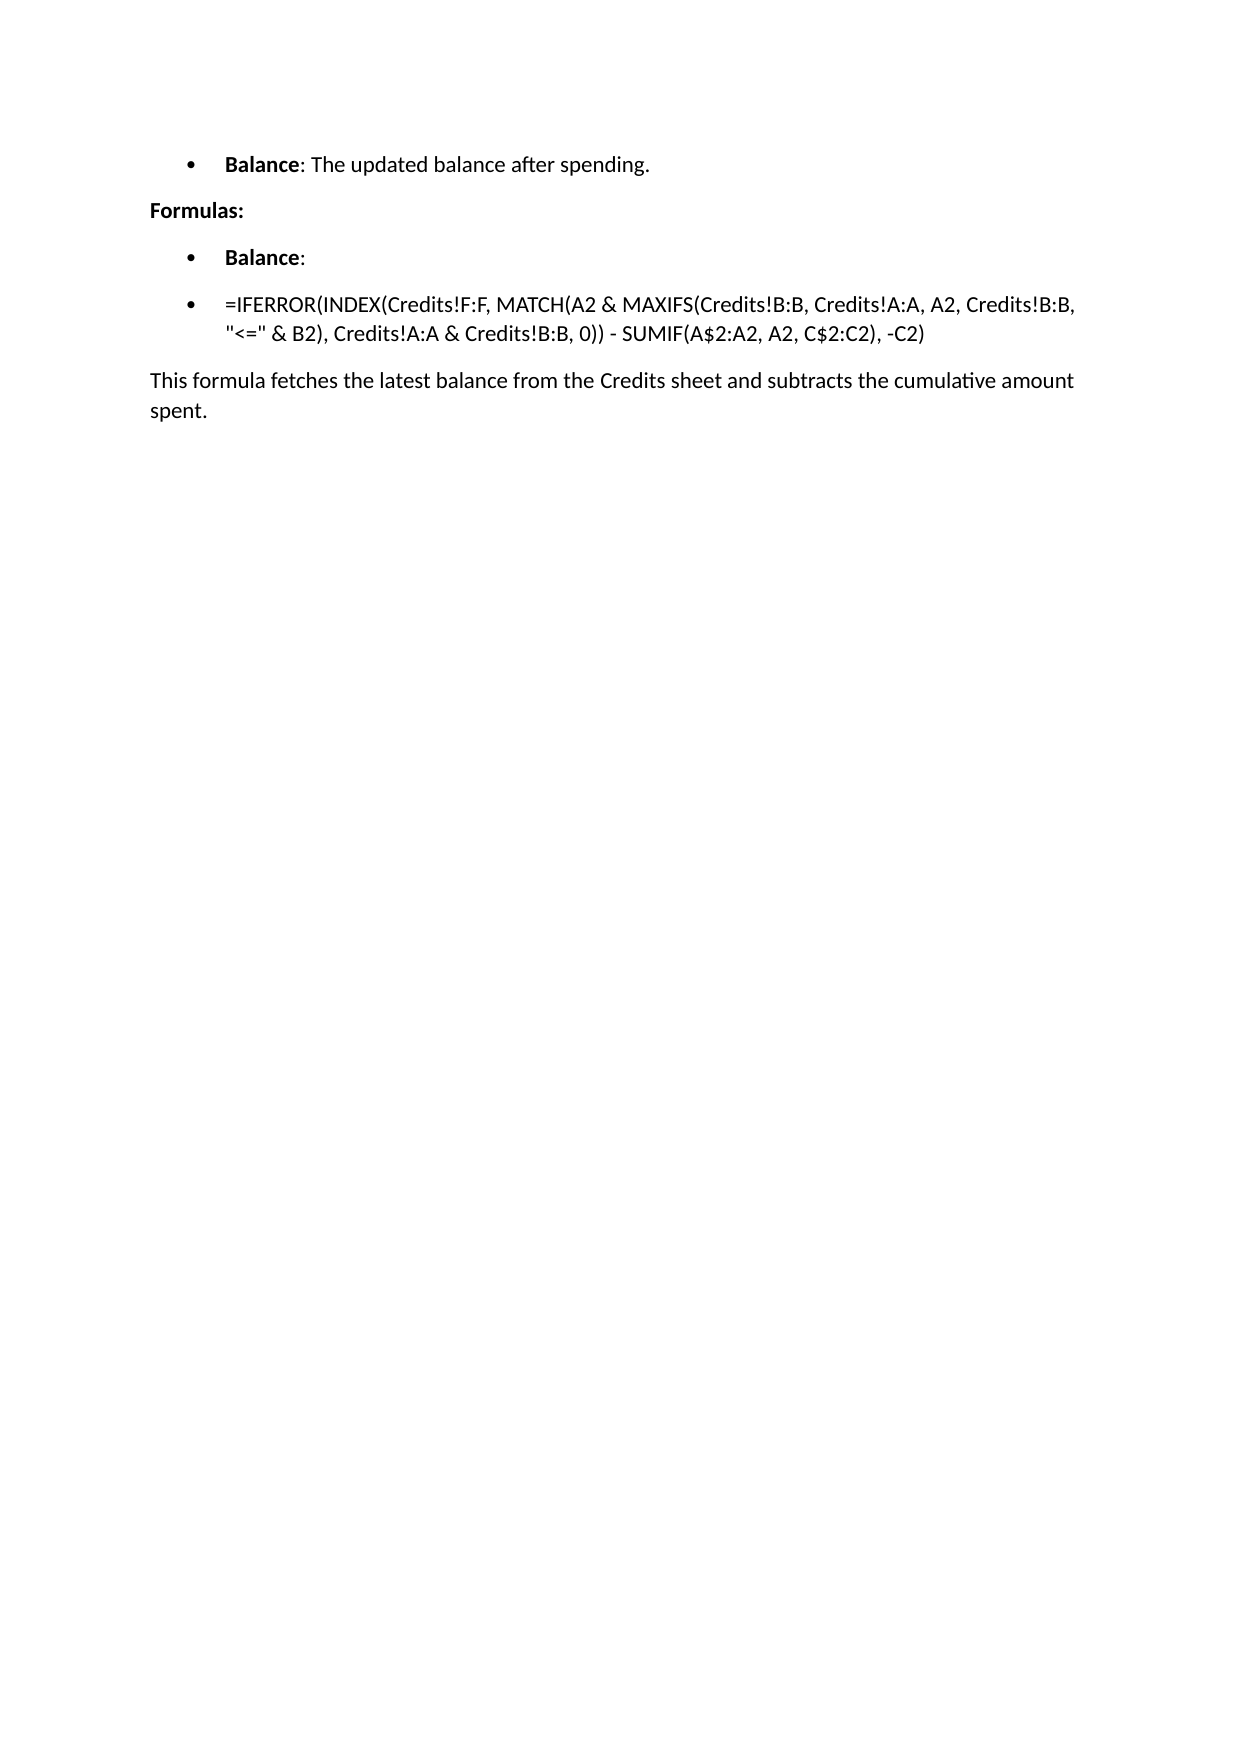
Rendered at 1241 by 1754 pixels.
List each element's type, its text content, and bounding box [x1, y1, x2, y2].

list Balance: [187, 243, 1090, 271]
list Balance: The updated balance after spending. [187, 150, 1090, 178]
list =IFERROR(INDEX(Credits!F:F, MATCH(A2 & MAXIFS(Credits!B:B, Credits!A:A, A2, Credits!B:B, "<=" & B2), Credits!A:A & Credits!B:B, 0)) - SUMIF(A$2:A2, A2, C$2:C2), -C2) [187, 290, 1090, 348]
text This formula fetches the latest balance from the Credits sheet and subtracts the cumulative amount spent. [150, 366, 1090, 424]
text Formulas: [150, 197, 1090, 224]
